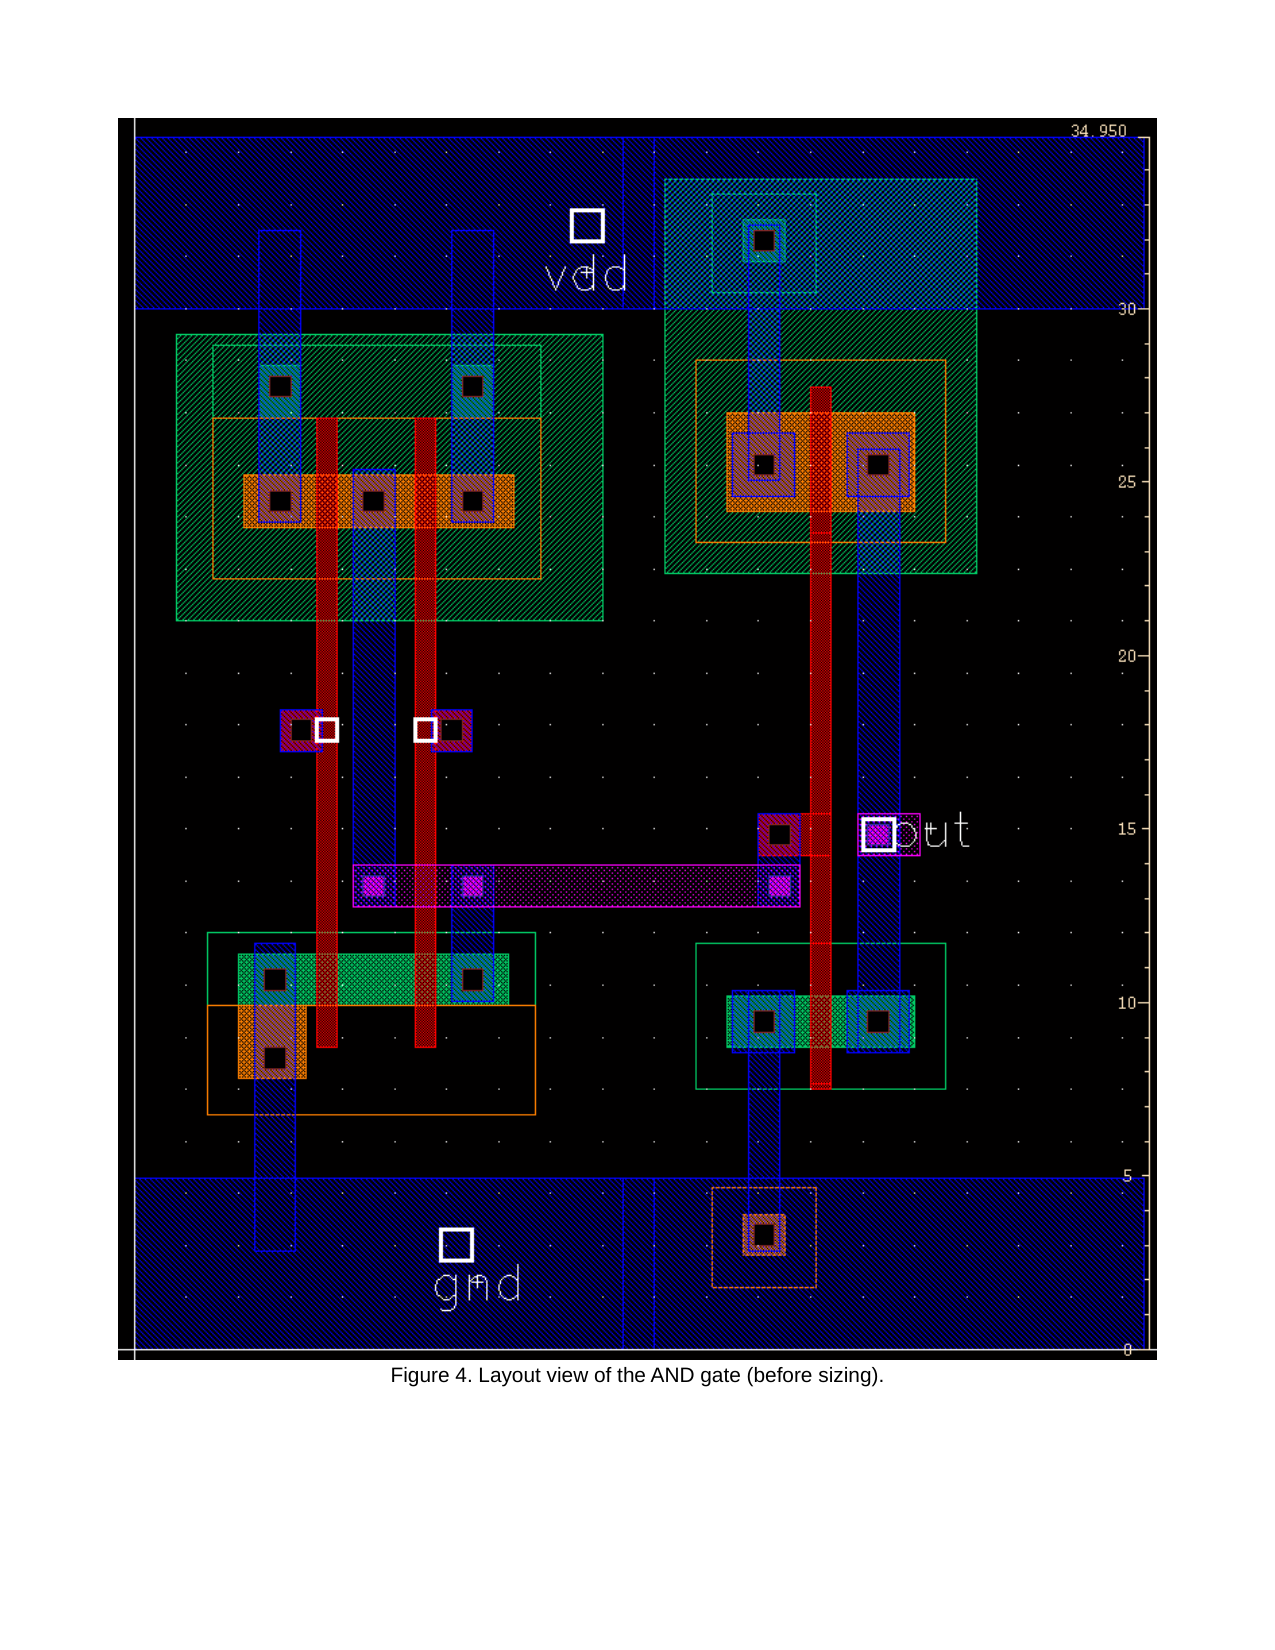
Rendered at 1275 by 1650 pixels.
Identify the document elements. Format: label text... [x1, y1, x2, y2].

text Figure 4. Layout view of the AND gate (before sizing). [118, 1360, 1157, 1386]
picture [118, 118, 1157, 1360]
